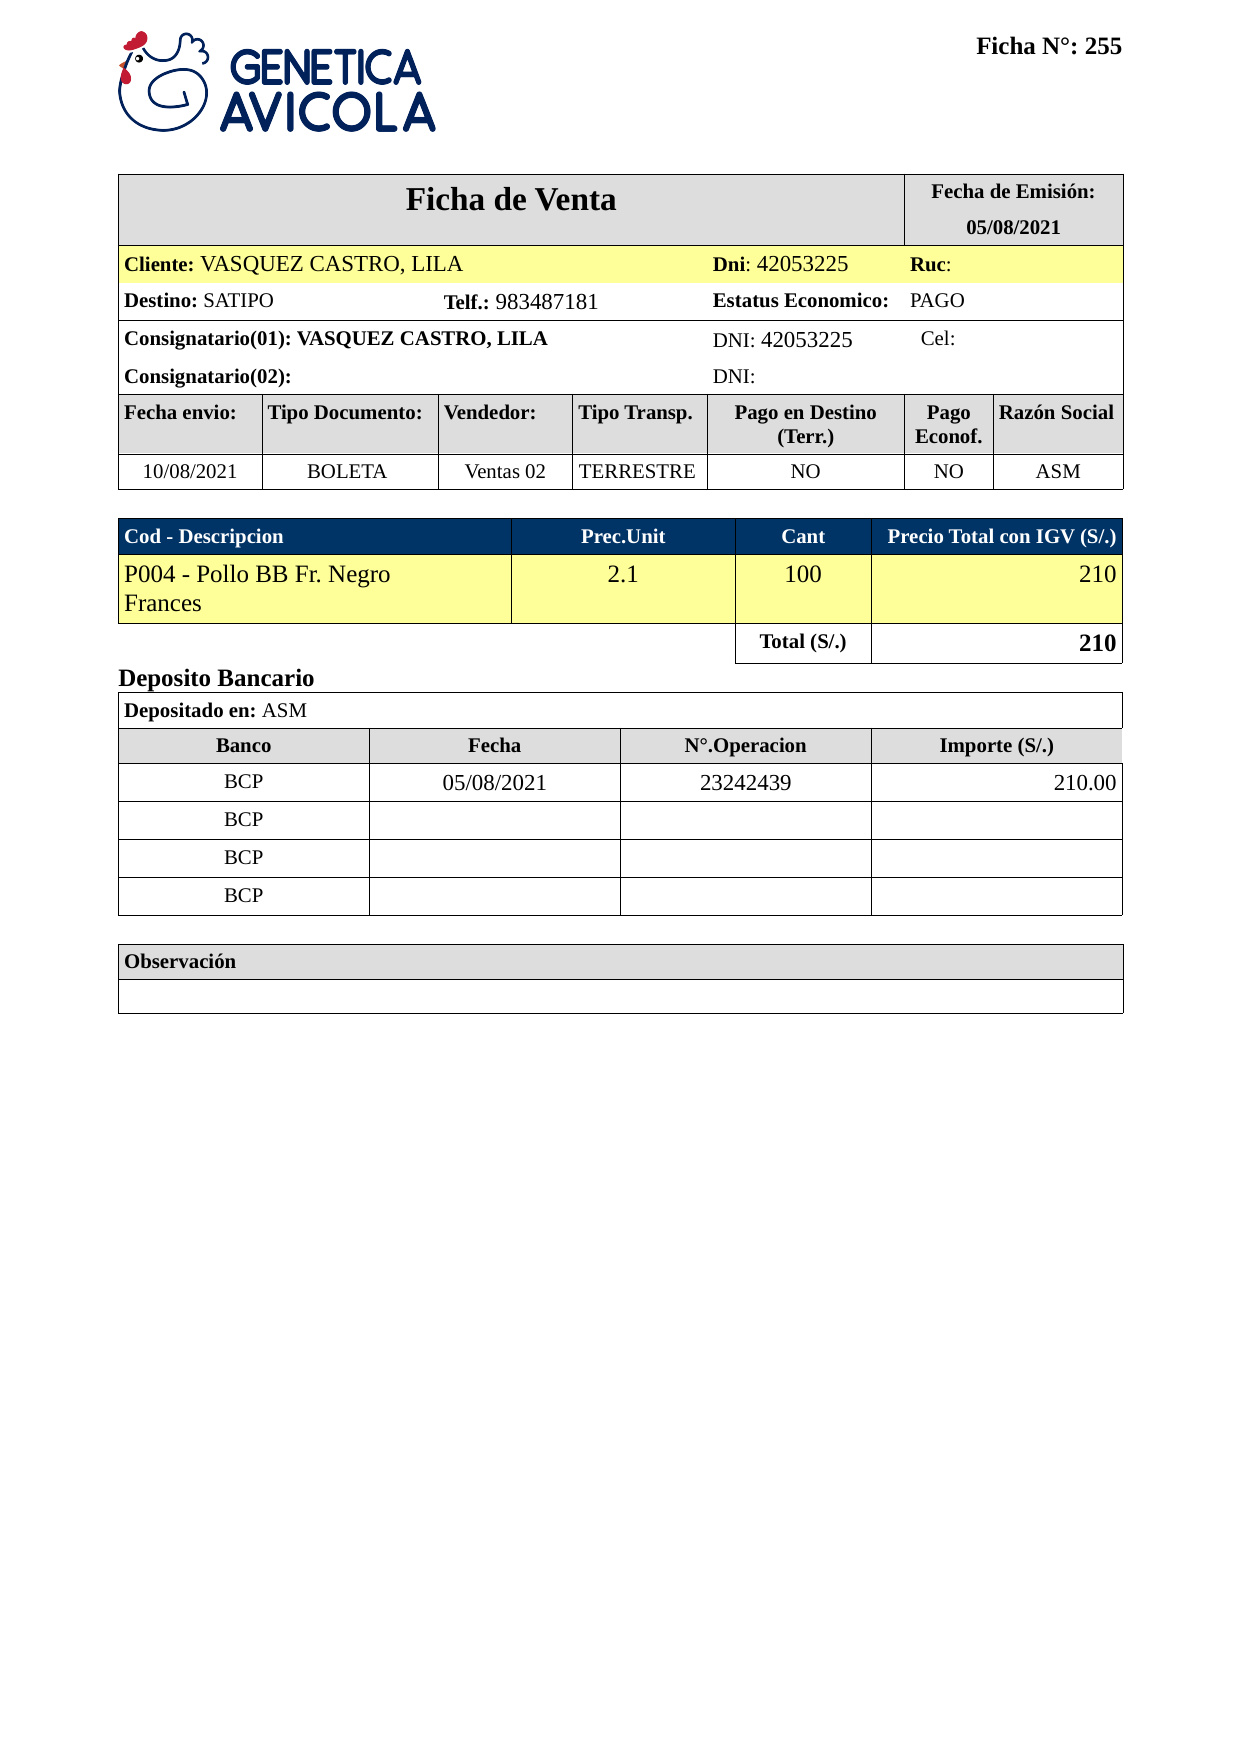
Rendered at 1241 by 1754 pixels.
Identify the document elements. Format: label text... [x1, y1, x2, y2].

table_cell 210 [872, 555, 1122, 623]
table_cell Pago en Destino (Terr.) [708, 395, 904, 453]
table_cell [119, 980, 1123, 1012]
table_cell N°.Operacion [621, 729, 871, 763]
table_cell Importe (S/.) [872, 729, 1122, 763]
table_cell Razón Social [994, 395, 1123, 453]
table_cell Destino: SATIPO [119, 283, 438, 320]
table_cell Tipo Transp. [573, 395, 707, 453]
picture [118, 31, 436, 132]
table_header Cant [736, 519, 871, 554]
table_header Precio Total con IGV (S/.) [872, 519, 1122, 554]
table_cell 23242439 [621, 764, 871, 801]
table_cell BCP [119, 878, 369, 915]
table_cell 05/08/2021 [370, 764, 620, 801]
table_cell PAGO [904, 283, 1123, 320]
table_header Cod - Descripcion [119, 519, 511, 554]
table_cell [370, 840, 620, 877]
table_cell Cliente: VASQUEZ CASTRO, LILA [119, 246, 707, 283]
table_cell NO [905, 455, 993, 489]
table_cell 210 [872, 624, 1122, 663]
table_cell Vendedor: [439, 395, 572, 453]
table_cell TERRESTRE [573, 455, 707, 489]
table_header Prec.Unit [512, 519, 735, 554]
table_cell [621, 802, 871, 839]
table_cell [872, 802, 1122, 839]
table_header Observación [119, 945, 1123, 979]
table_cell Telf.: 983487181 [438, 283, 707, 320]
text Deposito Bancario [118, 663, 1122, 692]
table_cell Consignatario(02): [119, 358, 707, 394]
table_cell Dni: 42053225 [707, 246, 904, 283]
table_cell [621, 878, 871, 915]
table_cell Ruc: [904, 246, 1123, 283]
table_cell [118, 624, 511, 663]
table_cell P004 - Pollo BB Fr. Negro Frances [119, 555, 511, 623]
table_cell [872, 840, 1122, 877]
table_cell Cel: [915, 321, 1123, 358]
table_header Fecha de Emisión: [905, 175, 1123, 209]
table_cell [621, 840, 871, 877]
table_cell Banco [119, 729, 369, 763]
table_cell BCP [119, 840, 369, 877]
table_header Depositado en: ASM [119, 693, 1122, 727]
table_cell Ventas 02 [439, 455, 572, 489]
table_cell NO [708, 455, 904, 489]
table_header Ficha de Venta [119, 175, 904, 245]
table_cell DNI: [707, 358, 1123, 394]
table_cell BCP [119, 802, 369, 839]
table_cell 05/08/2021 [905, 209, 1123, 245]
table_cell [872, 878, 1122, 915]
table_cell 10/08/2021 [119, 455, 262, 489]
table_cell 210.00 [872, 764, 1122, 801]
table_cell Fecha envio: [119, 395, 262, 453]
table_cell Estatus Economico: [707, 283, 904, 320]
table_cell [370, 802, 620, 839]
table_cell 100 [736, 555, 871, 623]
table_cell Total (S/.) [736, 624, 871, 663]
table_cell [370, 878, 620, 915]
table_cell Consignatario(01): VASQUEZ CASTRO, LILA [119, 321, 707, 358]
table_cell ASM [994, 455, 1123, 489]
table_cell 2.1 [512, 555, 735, 623]
table_cell BOLETA [263, 455, 438, 489]
table_cell BCP [119, 764, 369, 801]
table_cell Tipo Documento: [263, 395, 438, 453]
table_cell Fecha [370, 729, 620, 763]
table_cell Pago Econof. [905, 395, 993, 453]
table_cell [511, 624, 735, 663]
table_cell DNI: 42053225 [707, 321, 915, 358]
